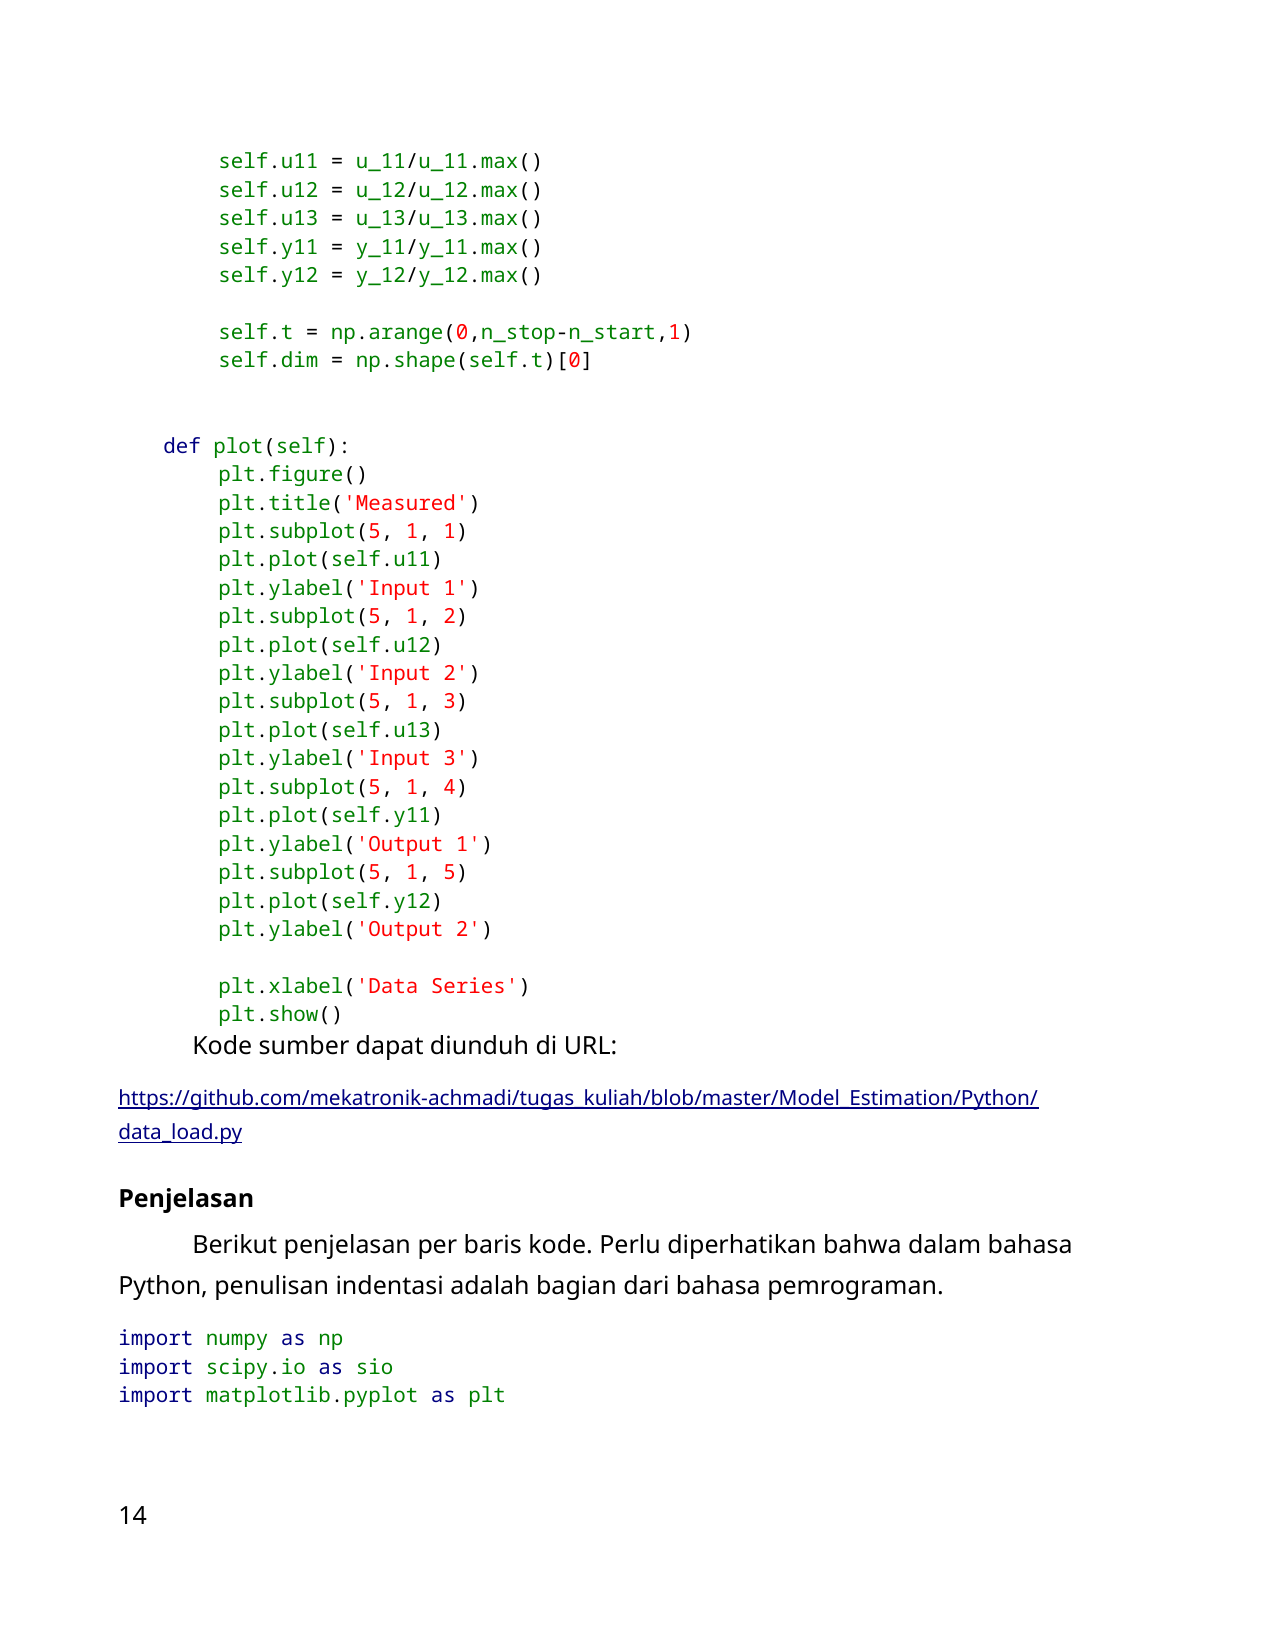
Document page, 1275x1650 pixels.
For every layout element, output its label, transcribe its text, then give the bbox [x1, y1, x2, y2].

text plt.title('Measured') [118, 488, 1157, 516]
text self.y12 = y_12/y_12.max() [118, 260, 1157, 289]
text https://github.com/mekatronik-achmadi/tugas_kuliah/blob/master/Model_Estimation/Python/data_load.py [118, 1083, 1157, 1146]
text plt.plot(self.y11) [118, 800, 1157, 829]
text self.u12 = u_12/u_12.max() [118, 175, 1157, 203]
text import numpy as np [118, 1323, 1157, 1352]
text plt.plot(self.u11) [118, 544, 1157, 573]
text plt.ylabel('Input 3') [118, 743, 1157, 772]
text self.u11 = u_11/u_11.max() [118, 147, 1157, 175]
text plt.ylabel('Output 1') [118, 829, 1157, 857]
text plt.subplot(5, 1, 5) [118, 857, 1157, 886]
text def plot(self): [118, 431, 1157, 459]
text plt.figure() [118, 459, 1157, 488]
text plt.ylabel('Input 1') [118, 573, 1157, 601]
text self.dim = np.shape(self.t)[0] [118, 346, 1157, 374]
text Kode sumber dapat diunduh di URL: [118, 1028, 1157, 1062]
text self.t = np.arange(0,n_stop-n_start,1) [118, 317, 1157, 346]
text plt.xlabel('Data Series') [118, 971, 1157, 999]
text self.y11 = y_11/y_11.max() [118, 232, 1157, 260]
text plt.plot(self.y12) [118, 886, 1157, 914]
text plt.subplot(5, 1, 2) [118, 601, 1157, 630]
text import scipy.io as sio [118, 1352, 1157, 1380]
text plt.subplot(5, 1, 4) [118, 772, 1157, 800]
subtitle Penjelasan [118, 1181, 1157, 1215]
text plt.plot(self.u12) [118, 630, 1157, 658]
text Berikut penjelasan per baris kode. Perlu diperhatikan bahwa dalam bahasa Python, penulisan indentasi adalah bagian dari bahasa pemrograman. [118, 1227, 1157, 1302]
text plt.ylabel('Input 2') [118, 658, 1157, 687]
text plt.show() [118, 999, 1157, 1028]
text import matplotlib.pyplot as plt [118, 1380, 1157, 1409]
text plt.subplot(5, 1, 1) [118, 516, 1157, 544]
text self.u13 = u_13/u_13.max() [118, 203, 1157, 232]
text plt.plot(self.u13) [118, 715, 1157, 743]
text plt.ylabel('Output 2') [118, 914, 1157, 943]
text plt.subplot(5, 1, 3) [118, 687, 1157, 715]
